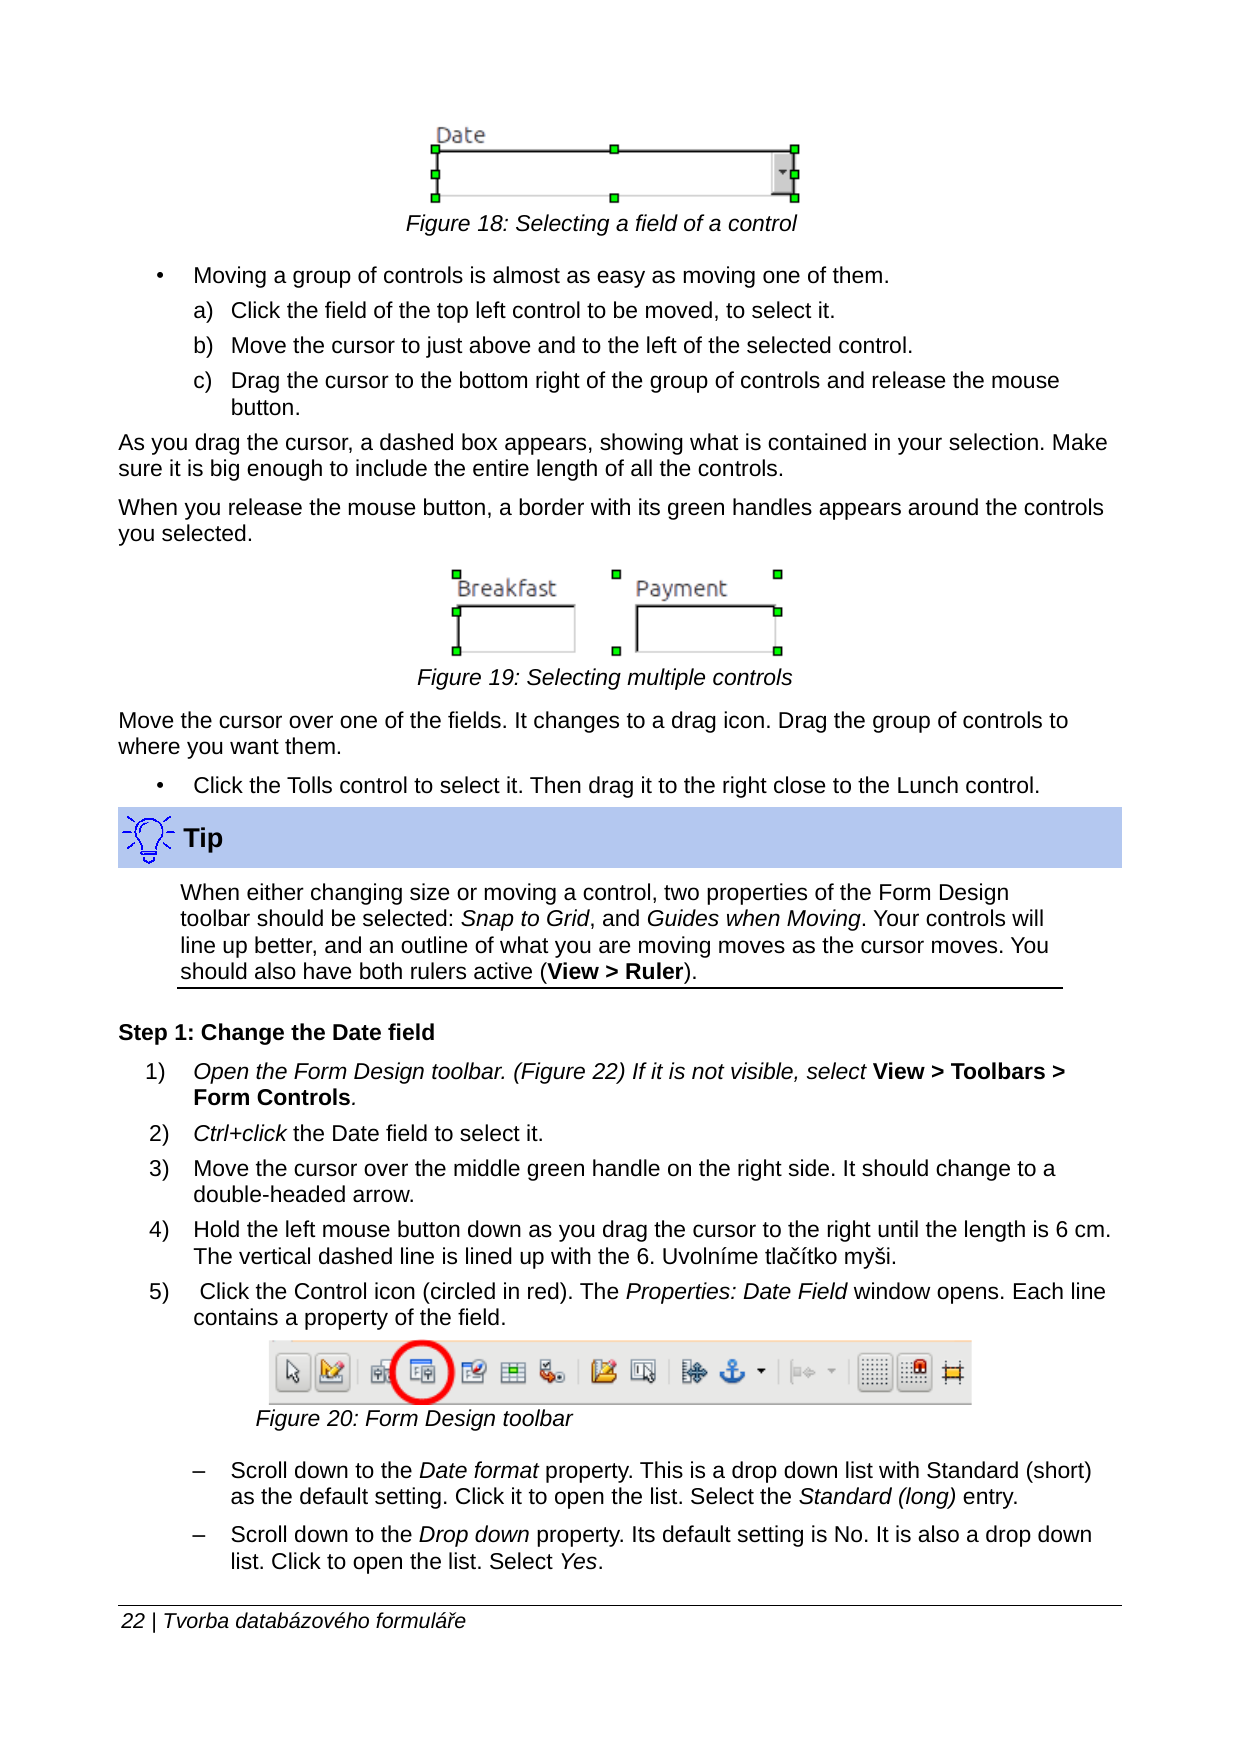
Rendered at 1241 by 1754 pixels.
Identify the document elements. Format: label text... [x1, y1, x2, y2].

text Move the cursor over one of the fields. It changes to a drag icon. Drag the group of controls to where you want them. [118, 707, 1122, 760]
text When you release the mouse button, a border with its green handles appears around the controls you selected. [118, 494, 1122, 547]
picture [119, 808, 179, 868]
list Click the Control icon (circled in red). The Properties: Date Field window opens. Each line contains a property of the field. [169, 1278, 1122, 1331]
picture [268, 1339, 972, 1405]
list Click the field of the top left control to be moved, to select it. [193, 297, 1122, 323]
subtitle Tip [118, 807, 1122, 868]
list Scroll down to the Date format property. This is a drop down list with Standard (short) as the default setting. Click it to open the list. Select the Standard (long) entry. [192, 1457, 1122, 1509]
text Figure 20: Form Design toolbar [255, 1339, 985, 1431]
list Move the cursor over the middle green handle on the right side. It should change to a double-headed arrow. [169, 1155, 1122, 1207]
picture [421, 118, 820, 211]
list Move the cursor to just above and to the left of the selected control. [193, 332, 1122, 358]
list Moving a group of controls is almost as easy as moving one of them. [156, 262, 1122, 288]
text When either changing size or moving a control, two properties of the Form Design toolbar should be selected: Snap to Grid, and Guides when Moving. Your controls will line up better, and an outline of what you are moving moves as the cursor moves. You should also have both rulers active (View > Ruler). [177, 876, 1063, 987]
picture [438, 559, 803, 664]
list Hold the left mouse button down as you drag the cursor to the right until the length is 6 cm. The vertical dashed line is lined up with the 6. Uvolníme tlačítko myši. [169, 1216, 1122, 1269]
text Step 1: Change the Date field [118, 1019, 1122, 1045]
list Drag the cursor to the bottom right of the group of controls and release the mouse button. [193, 367, 1122, 420]
text Figure 18: Selecting a field of a control [406, 118, 834, 237]
list Scroll down to the Drop down property. Its default setting is No. It is also a drop down list. Click to open the list. Select Yes. [192, 1521, 1122, 1574]
text As you drag the cursor, a dashed box appears, showing what is contained in your selection. Make sure it is big enough to include the entire length of all the controls. [118, 429, 1122, 482]
text Figure 19: Selecting multiple controls [417, 559, 823, 690]
list Click the Tolls control to select it. Then drag it to the right close to the Lunch control. [156, 772, 1122, 798]
list Ctrl+click the Date field to select it. [169, 1119, 1122, 1146]
list Open the Form Design toolbar. (Figure 20) If it is not visible, select View > Toolbars > Form Controls. [165, 1058, 1122, 1111]
